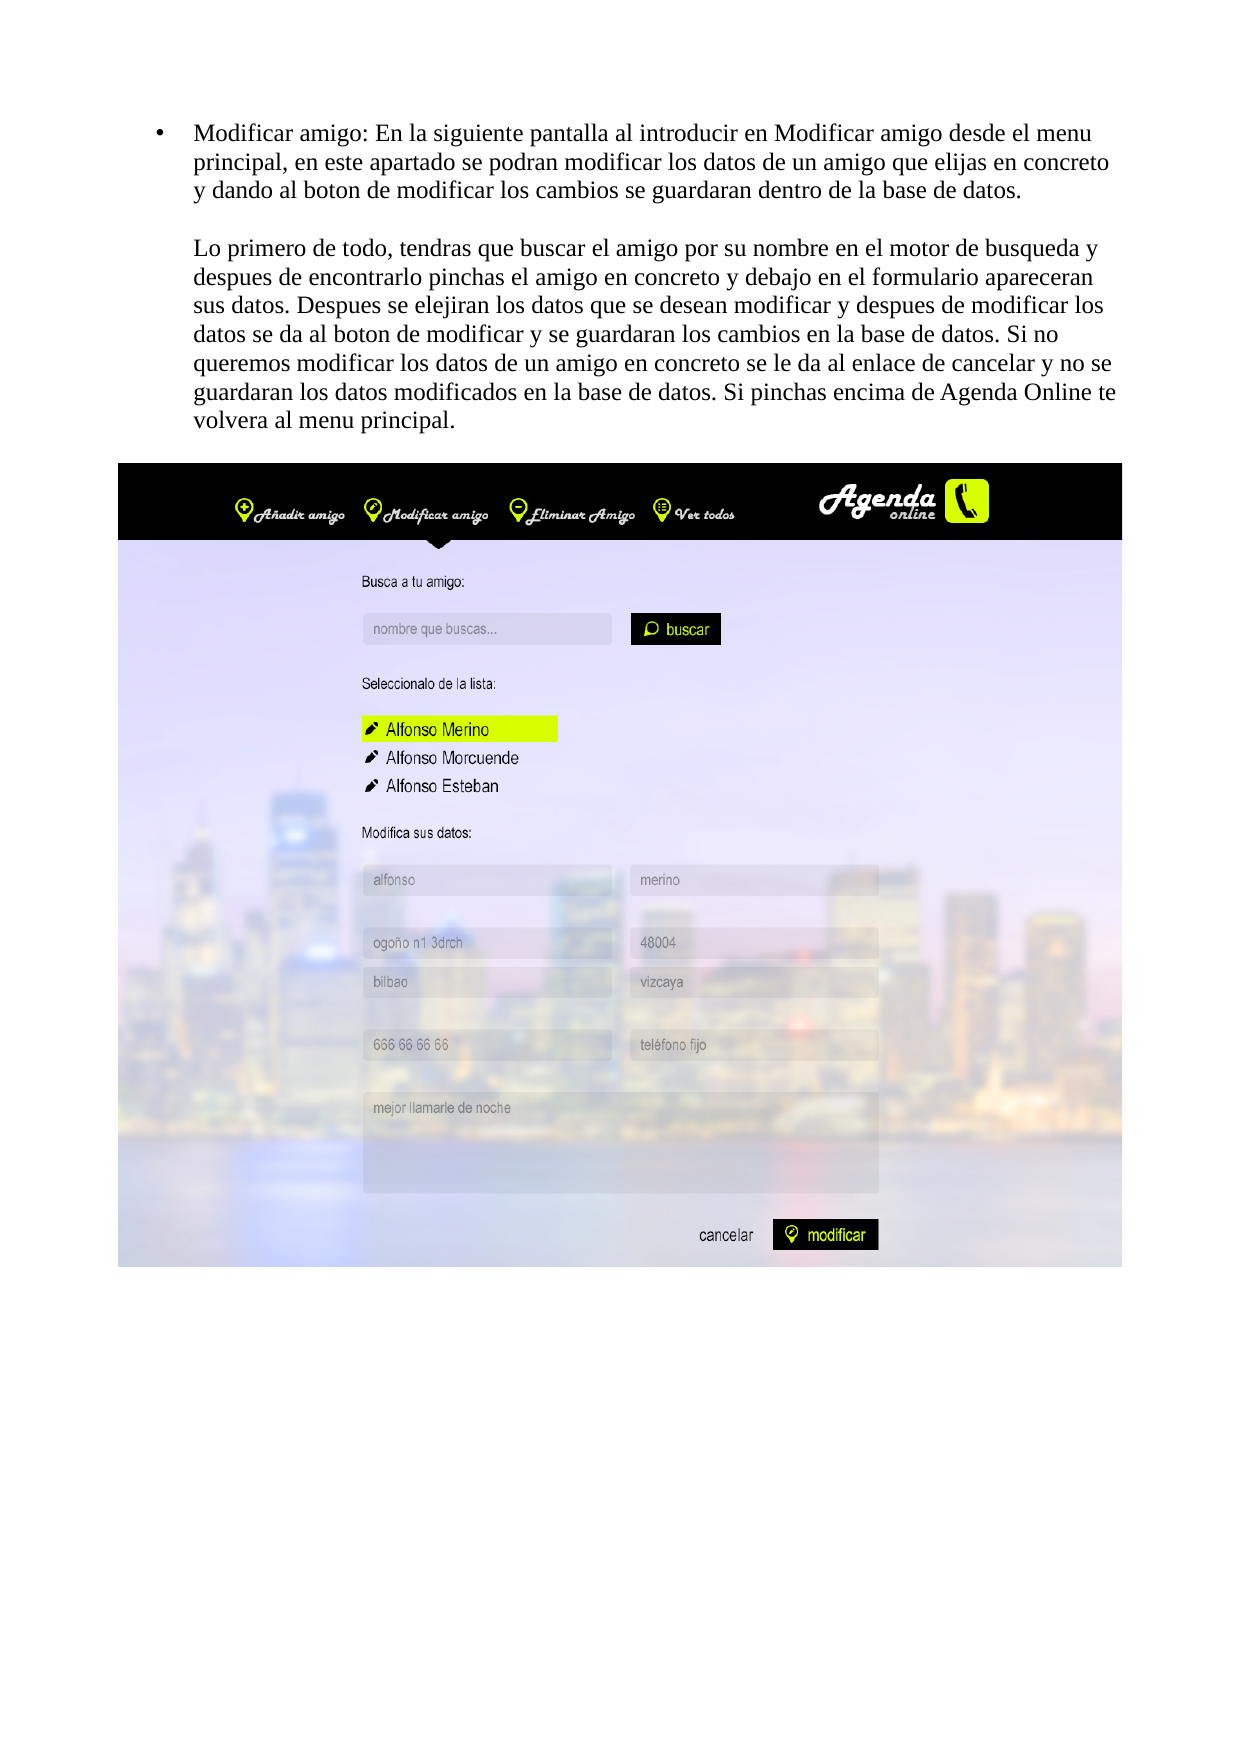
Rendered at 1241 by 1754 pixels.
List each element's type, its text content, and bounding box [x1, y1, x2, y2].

picture [118, 463, 1123, 1267]
list Lo primero de todo, tendras que buscar el amigo por su nombre en el motor de busqueda y despues de encontrarlo pinchas el amigo en concreto y debajo en el formulario apareceran sus datos. Despues se elejiran los datos que se desean modificar y despues de modificar los datos se da al boton de modificar y se guardaran los cambios en la base de datos. Si no queremos modificar los datos de un amigo en concreto se le da al enlace de cancelar y no se guardaran los datos modificados en la base de datos. Si pinchas encima de Agenda Online te volvera al menu principal. [156, 233, 1122, 434]
list Modificar amigo: En la siguiente pantalla al introducir en Modificar amigo desde el menu principal, en este apartado se podran modificar los datos de un amigo que elijas en concreto y dando al boton de modificar los cambios se guardaran dentro de la base de datos. [156, 118, 1122, 204]
